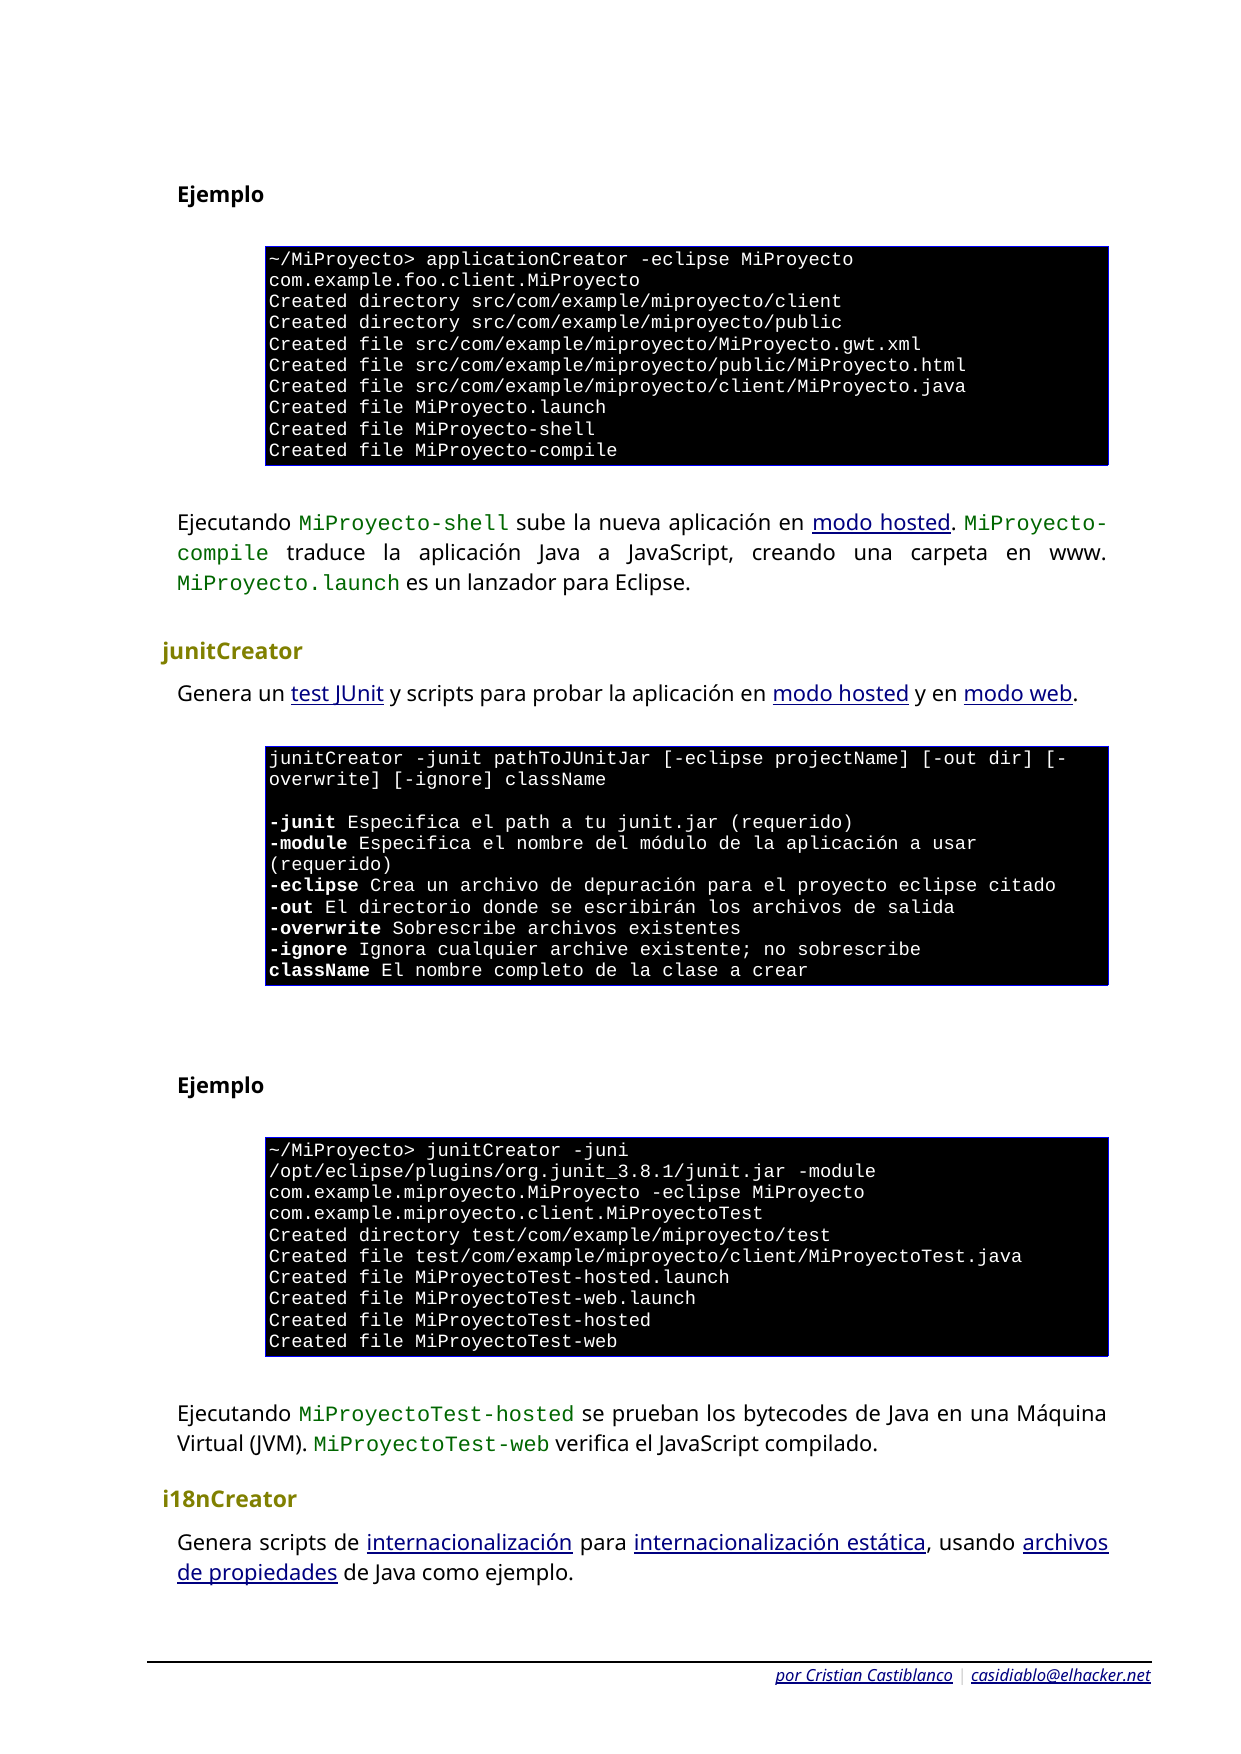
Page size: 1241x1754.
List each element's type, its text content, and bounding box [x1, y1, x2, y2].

subtitle i18nCreator [162, 1483, 1108, 1514]
text Genera un test JUnit y scripts para probar la aplicación en modo hosted y en modo web. [177, 678, 1108, 708]
text Ejemplo [177, 179, 1108, 209]
text Genera scripts de internacionalización para internacionalización estática, usando archivos de propiedades de Java como ejemplo. [177, 1527, 1108, 1586]
text junitCreator -junit pathToJUnitJar [-eclipse projectName] [-out dir] [-overwrite] [-ignore] className -junit Especifica el path a tu junit.jar (requerido) -module Especifica el nombre del módulo de la aplicación a usar (requerido) -eclipse Crea un archivo de depuración para el proyecto eclipse citado -out El directorio donde se escribirán los archivos de salida -overwrite Sobrescribe archivos existentes -ignore Ignora cualquier archive existente; no sobrescribe className El nombre completo de la clase a crear [266, 747, 1108, 985]
text Ejemplo [177, 1040, 1108, 1100]
subtitle junitCreator [162, 634, 1108, 666]
text Ejecutando MiProyecto-shell sube la nueva aplicación en modo hosted. MiProyecto-compile traduce la aplicación Java a JavaScript, creando una carpeta en www. MiProyecto.launch es un lanzador para Eclipse. [177, 477, 1108, 597]
text Ejecutando MiProyectoTest-hosted se prueban los bytecodes de Java en una Máquina Virtual (JVM). MiProyectoTest-web verifica el JavaScript compilado. [177, 1368, 1108, 1458]
text ~/MiProyecto> junitCreator -juni /opt/eclipse/plugins/org.junit_3.8.1/junit.jar -module com.example.miproyecto.MiProyecto -eclipse MiProyecto com.example.miproyecto.client.MiProyectoTest Created directory test/com/example/miproyecto/test Created file test/com/example/miproyecto/client/MiProyectoTest.java Created file MiProyectoTest-hosted.launch Created file MiProyectoTest-web.launch Created file MiProyectoTest-hosted Created file MiProyectoTest-web [266, 1138, 1108, 1356]
text ~/MiProyecto> applicationCreator -eclipse MiProyecto com.example.foo.client.MiProyecto Created directory src/com/example/miproyecto/client Created directory src/com/example/miproyecto/public Created file src/com/example/miproyecto/MiProyecto.gwt.xml Created file src/com/example/miproyecto/public/MiProyecto.html Created file src/com/example/miproyecto/client/MiProyecto.java Created file MiProyecto.launch Created file MiProyecto-shell Created file MiProyecto-compile [266, 247, 1108, 465]
